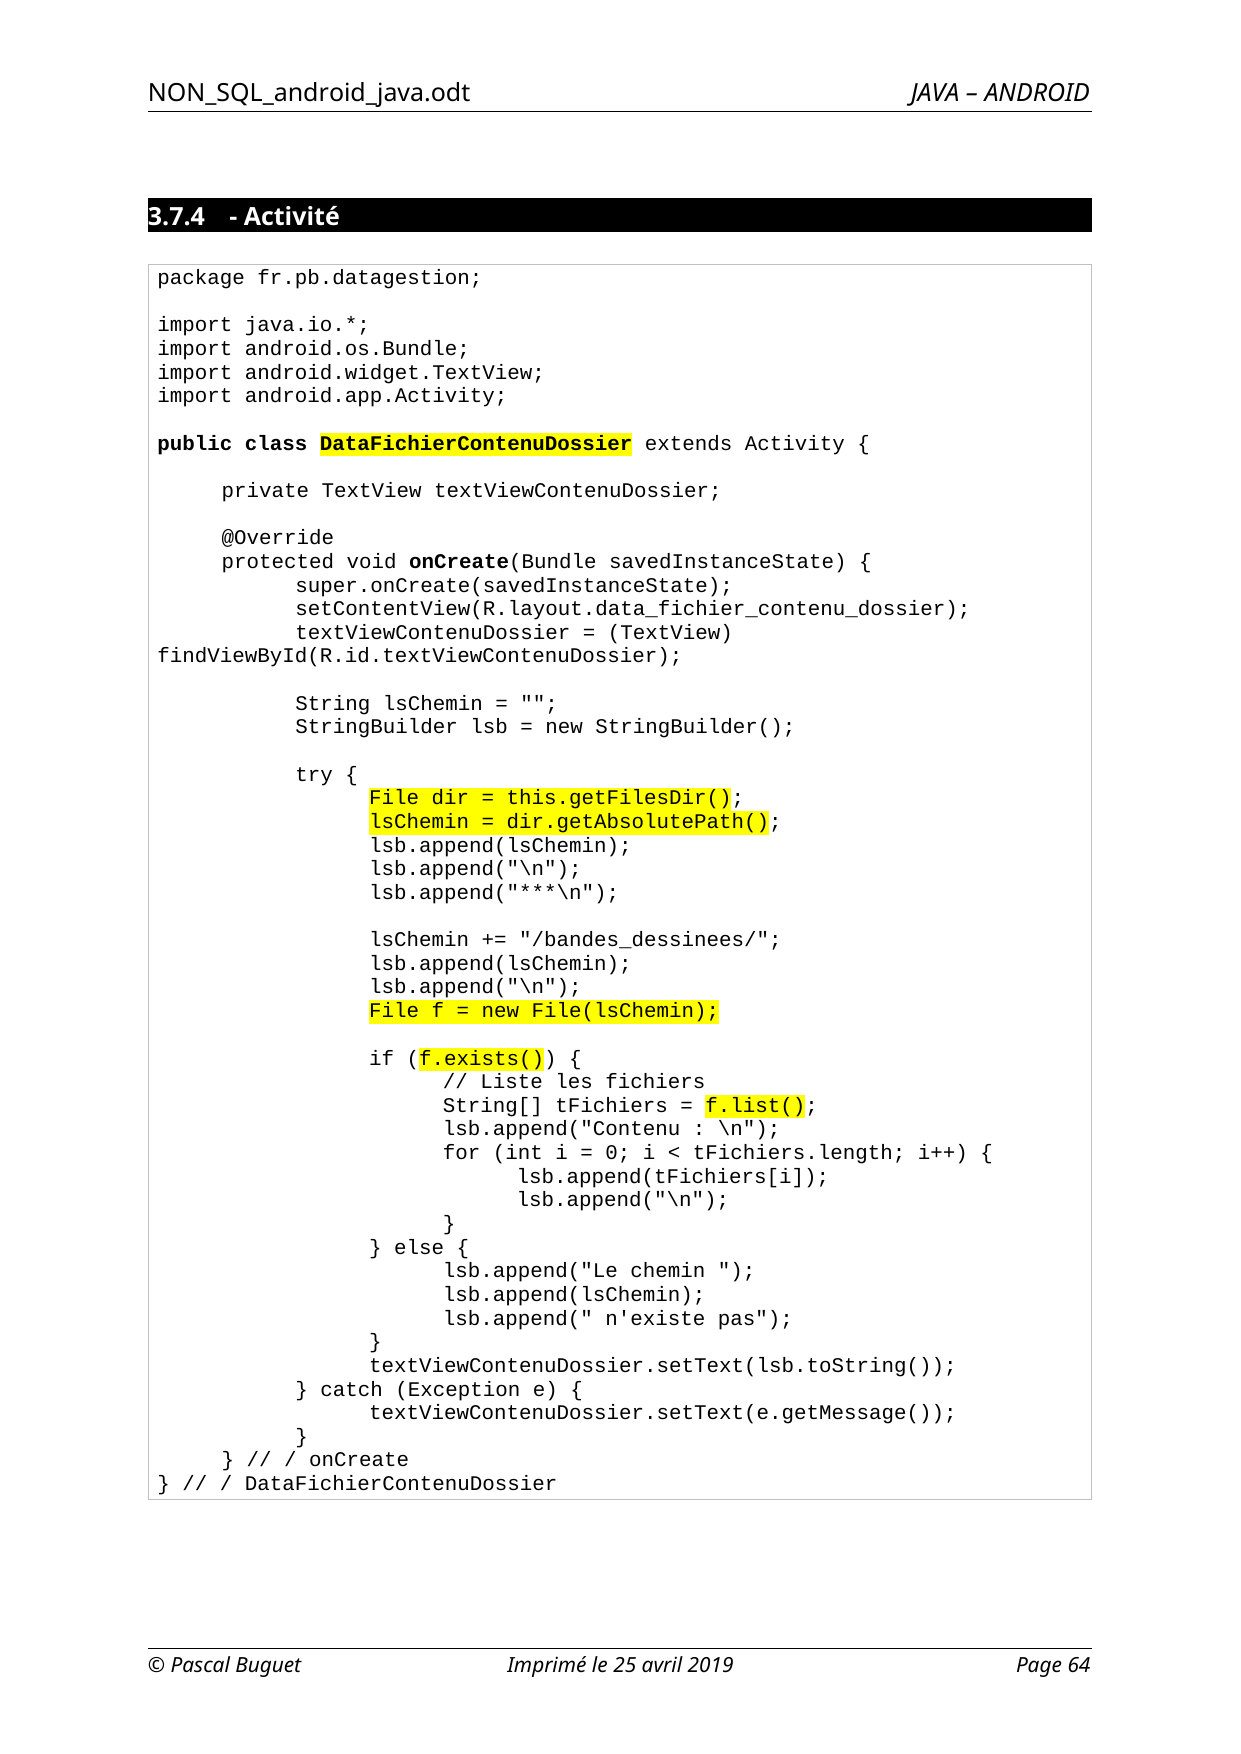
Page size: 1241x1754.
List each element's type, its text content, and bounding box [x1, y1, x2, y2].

text lsb.append("Le chemin "); [149, 1257, 1091, 1281]
text lsb.append(lsChemin); [149, 950, 1091, 973]
text for (int i = 0; i < tFichiers.length; i++) { [149, 1139, 1091, 1163]
text import android.os.Bundle; [149, 335, 1091, 359]
text textViewContenuDossier.setText(e.getMessage()); [149, 1399, 1091, 1423]
text setContentView(R.layout.data_fichier_contenu_dossier); [149, 595, 1091, 619]
text } [149, 1328, 1091, 1352]
text } // / DataFichierContenuDossier [149, 1470, 1091, 1499]
text } [149, 1423, 1091, 1446]
text lsb.append("***\n"); [149, 879, 1091, 902]
text textViewContenuDossier = (TextView) findViewById(R.id.textViewContenuDossier); [149, 619, 1091, 666]
text private TextView textViewContenuDossier; [149, 477, 1091, 501]
text lsb.append(lsChemin); [149, 832, 1091, 855]
text } catch (Exception e) { [149, 1375, 1091, 1399]
text lsChemin = dir.getAbsolutePath(); [149, 808, 1091, 832]
text import java.io.*; [149, 311, 1091, 335]
text } // / onCreate [149, 1446, 1091, 1470]
text File f = new File(lsChemin); [149, 997, 1091, 1021]
text public class DataFichierContenuDossier extends Activity { [149, 429, 1091, 453]
text lsb.append("\n"); [149, 1186, 1091, 1210]
text try { [149, 761, 1091, 784]
text lsb.append(tFichiers[i]); [149, 1163, 1091, 1186]
text lsb.append(lsChemin); [149, 1281, 1091, 1304]
text } [149, 1210, 1091, 1233]
text protected void onCreate(Bundle savedInstanceState) { [149, 548, 1091, 571]
text } else { [149, 1233, 1091, 1257]
text lsb.append("\n"); [149, 973, 1091, 997]
text textViewContenuDossier.setText(lsb.toString()); [149, 1352, 1091, 1375]
text import android.app.Activity; [149, 382, 1091, 406]
text import android.widget.TextView; [149, 359, 1091, 382]
subtitle - Activité [148, 198, 1092, 232]
text String lsChemin = ""; [149, 690, 1091, 713]
text // Liste les fichiers [149, 1068, 1091, 1092]
text super.onCreate(savedInstanceState); [149, 571, 1091, 595]
text @Override [149, 524, 1091, 548]
text lsChemin += "/bandes_dessinees/"; [149, 926, 1091, 950]
text File dir = this.getFilesDir(); [149, 784, 1091, 808]
text lsb.append("Contenu : \n"); [149, 1115, 1091, 1139]
text String[] tFichiers = f.list(); [149, 1092, 1091, 1115]
text lsb.append(" n'existe pas"); [149, 1304, 1091, 1328]
text StringBuilder lsb = new StringBuilder(); [149, 713, 1091, 737]
text if (f.exists()) { [149, 1044, 1091, 1068]
text package fr.pb.datagestion; [149, 265, 1091, 288]
text lsb.append("\n"); [149, 855, 1091, 879]
